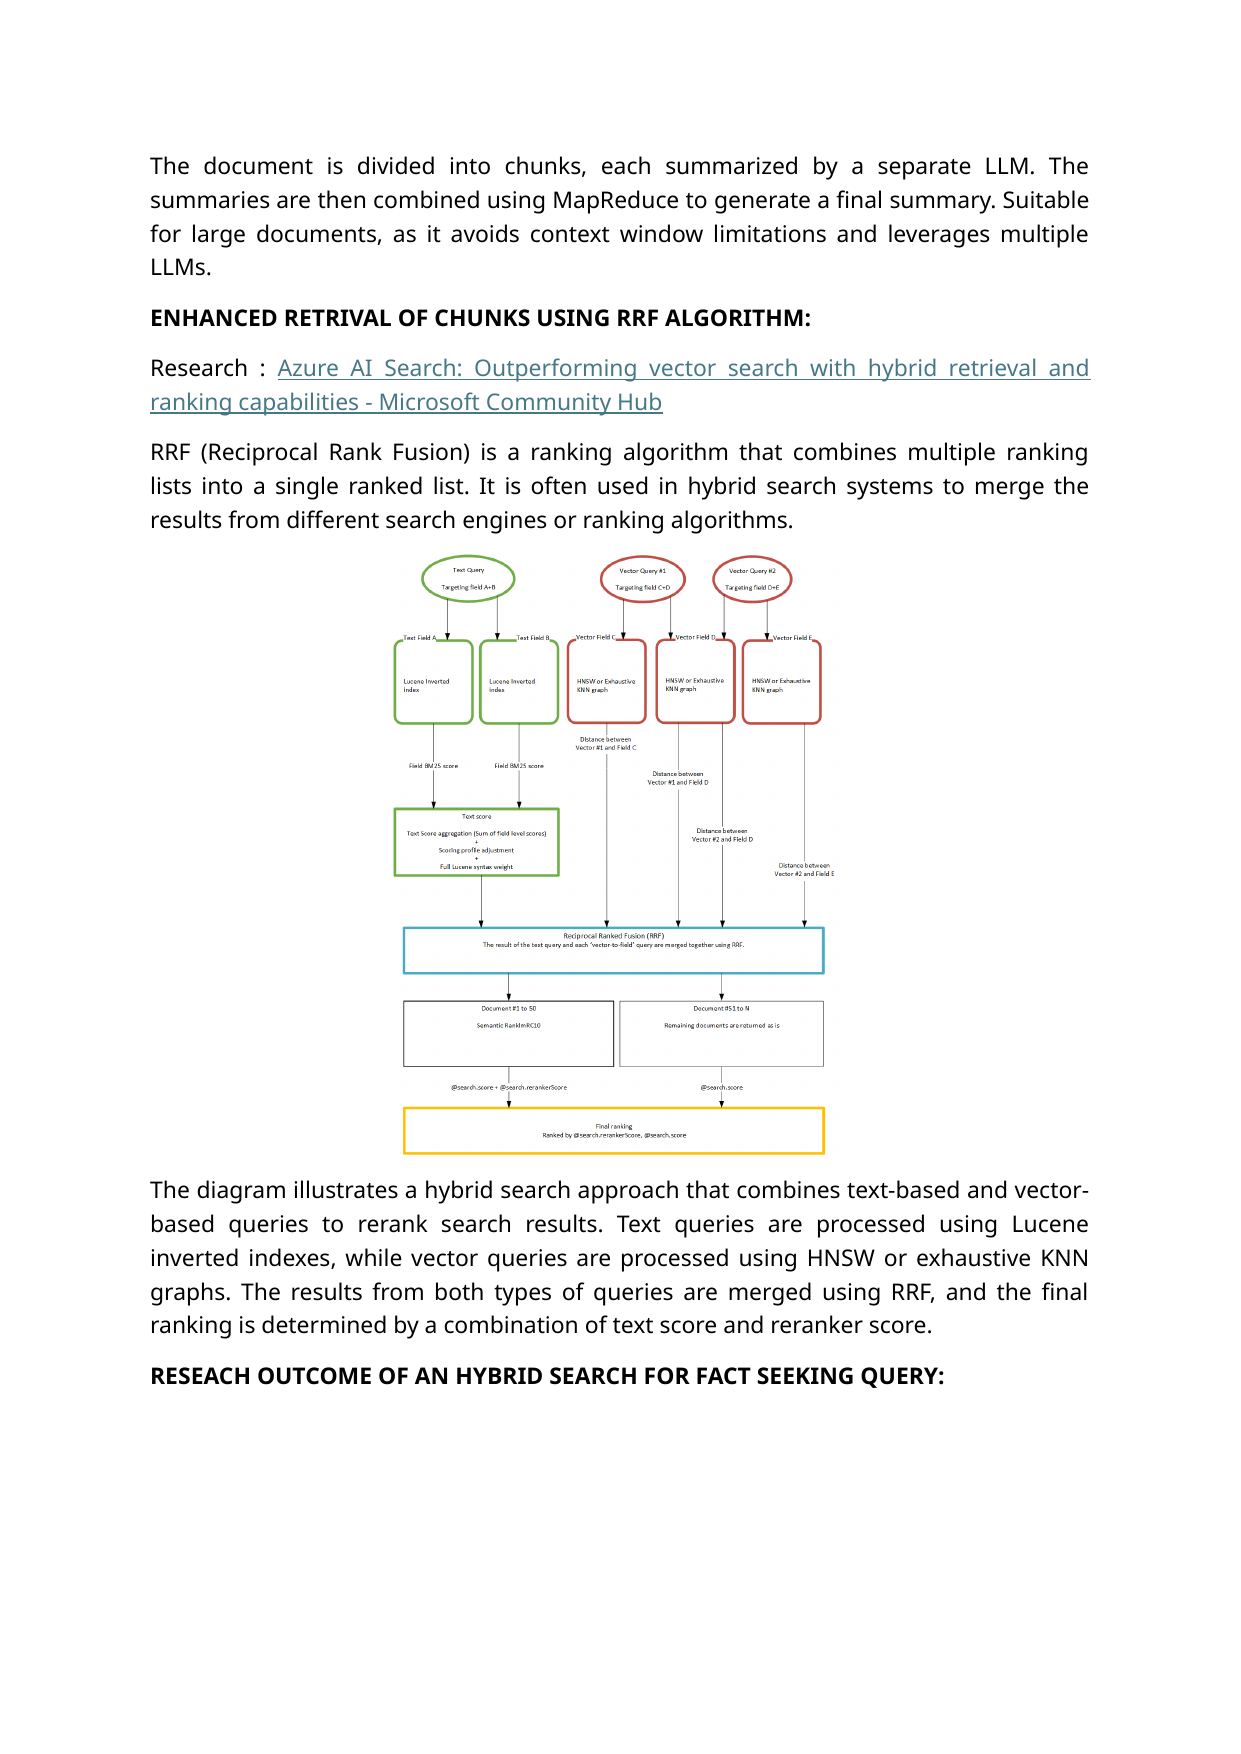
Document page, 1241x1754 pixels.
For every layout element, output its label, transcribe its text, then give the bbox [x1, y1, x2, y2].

text RRF (Reciprocal Rank Fusion) is a ranking algorithm that combines multiple ranking lists into a single ranked list. It is often used in hybrid search systems to merge the results from different search engines or ranking algorithms. [150, 436, 1090, 535]
text ENHANCED RETRIVAL OF CHUNKS USING RRF ALGORITHM: [150, 302, 1090, 333]
text The document is divided into chunks, each summarized by a separate LLM. The summaries are then combined using MapReduce to generate a final summary. Suitable for large documents, as it avoids context window limitations and leverages multiple LLMs. [150, 150, 1090, 282]
text Research : Azure AI Search: Outperforming vector search with hybrid retrieval and ranking capabilities - Microsoft Community Hub [150, 352, 1090, 417]
text RESEACH OUTCOME OF AN HYBRID SEARCH FOR FACT SEEKING QUERY: [150, 1359, 1090, 1391]
text The diagram illustrates a hybrid search approach that combines text-based and vector-based queries to rerank search results. Text queries are processed using Lucene inverted indexes, while vector queries are processed using HNSW or exhaustive KNN graphs. The results from both types of queries are merged using RRF, and the final ranking is determined by a combination of text score and reranker score. [150, 1174, 1090, 1340]
picture [393, 554, 847, 1155]
